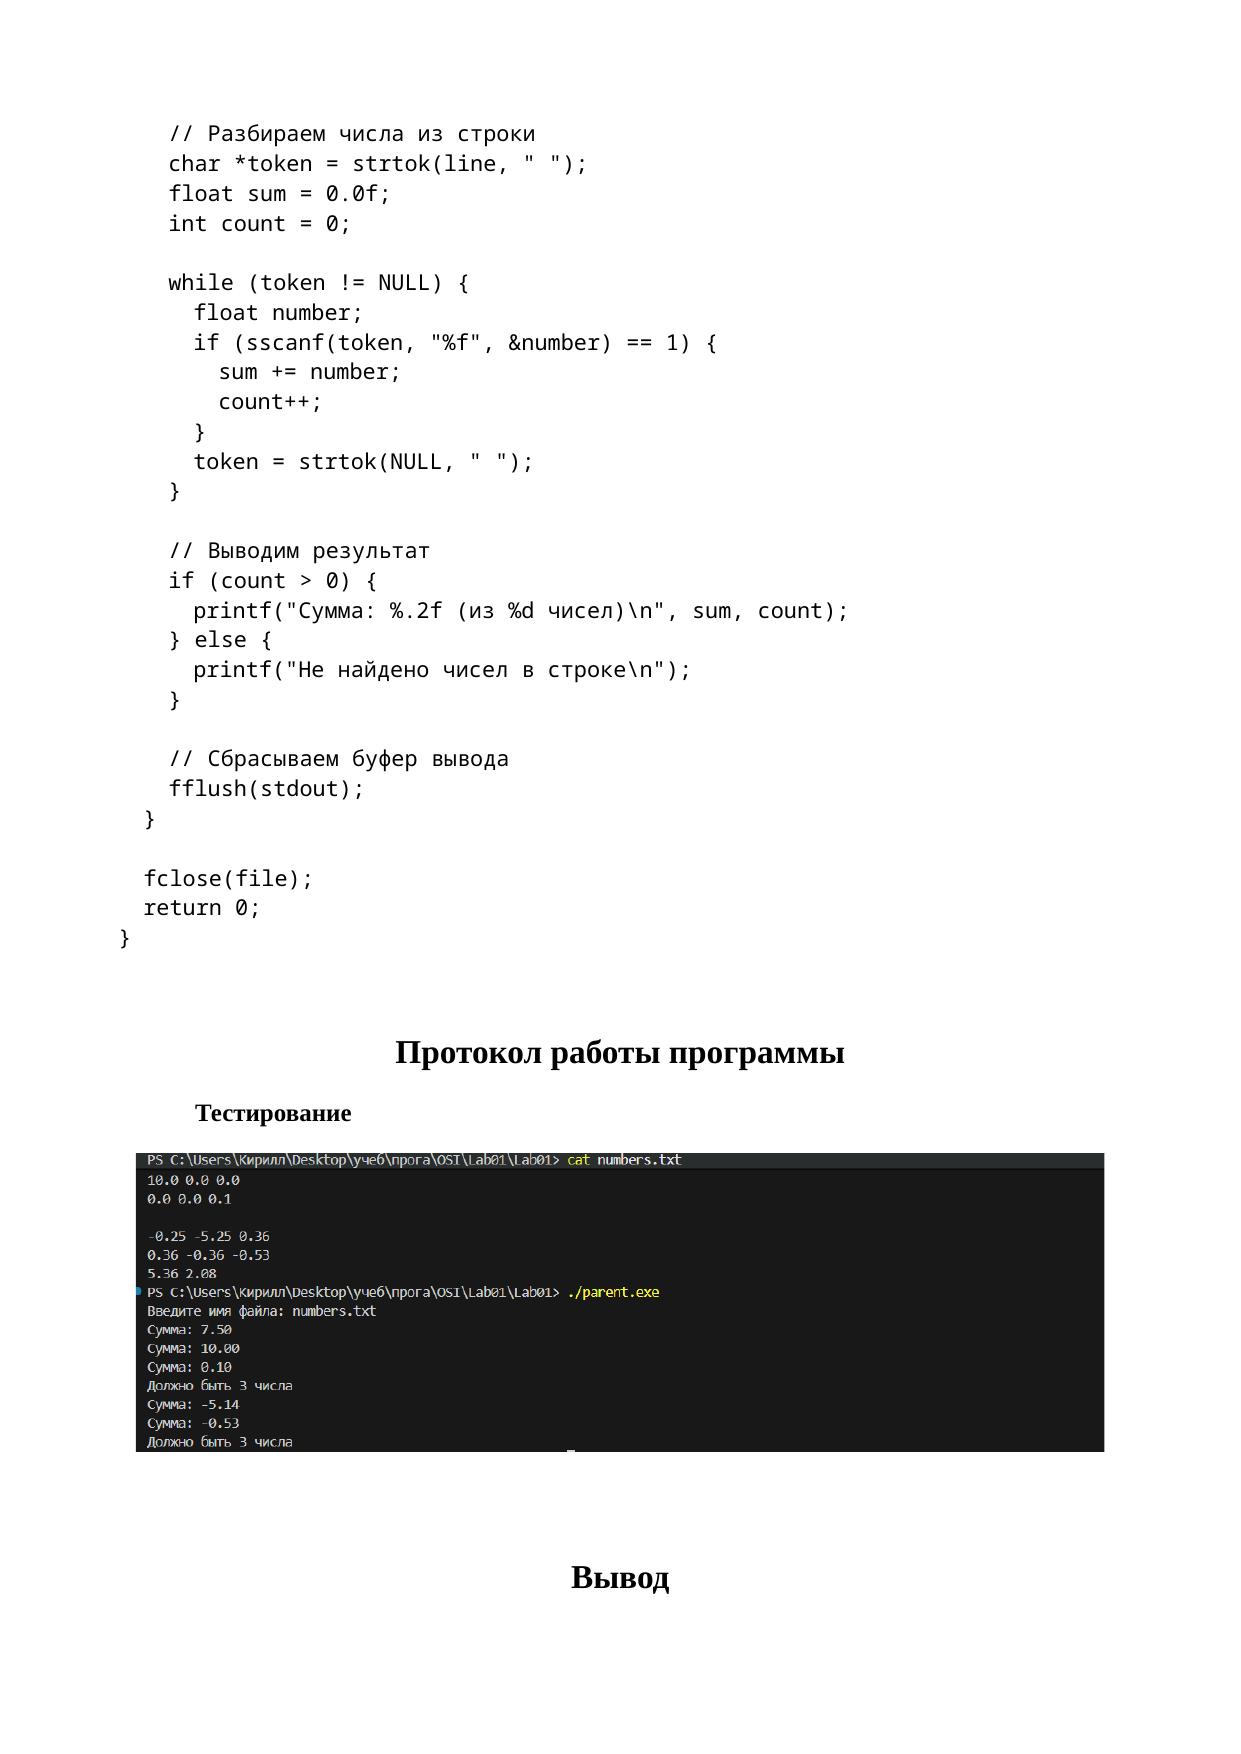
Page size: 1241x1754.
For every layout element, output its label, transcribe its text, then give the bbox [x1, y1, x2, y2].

text } [118, 416, 1122, 446]
text // Разбираем числа из строки [118, 118, 1122, 148]
text if (count > 0) { [118, 565, 1122, 594]
text } [118, 476, 1122, 505]
text if (sscanf(token, "%f", &number) == 1) { [118, 327, 1122, 356]
text Протокол работы программы [136, 1033, 1104, 1071]
text printf("Сумма: %.2f (из %d чисел)\n", sum, count); [118, 594, 1122, 624]
text char *token = strtok(line, " "); [118, 148, 1122, 178]
text // Сбрасываем буфер вывода [118, 743, 1122, 773]
text fflush(stdout); [118, 773, 1122, 803]
text } [118, 922, 1122, 952]
text } else { [118, 624, 1122, 654]
text while (token != NULL) { [118, 267, 1122, 297]
picture [135, 1153, 1105, 1452]
text printf("Не найдено чисел в строке\n"); [118, 654, 1122, 684]
text fclose(file); [118, 862, 1122, 892]
text token = strtok(NULL, " "); [118, 446, 1122, 476]
text float number; [118, 297, 1122, 327]
text count++; [118, 386, 1122, 416]
text Тестирование [136, 1098, 1104, 1127]
text int count = 0; [118, 207, 1122, 237]
text } [118, 684, 1122, 714]
text Вывод [136, 1558, 1104, 1596]
text float sum = 0.0f; [118, 178, 1122, 207]
text sum += number; [118, 356, 1122, 386]
text // Выводим результат [118, 535, 1122, 565]
text return 0; [118, 892, 1122, 922]
text } [118, 803, 1122, 833]
